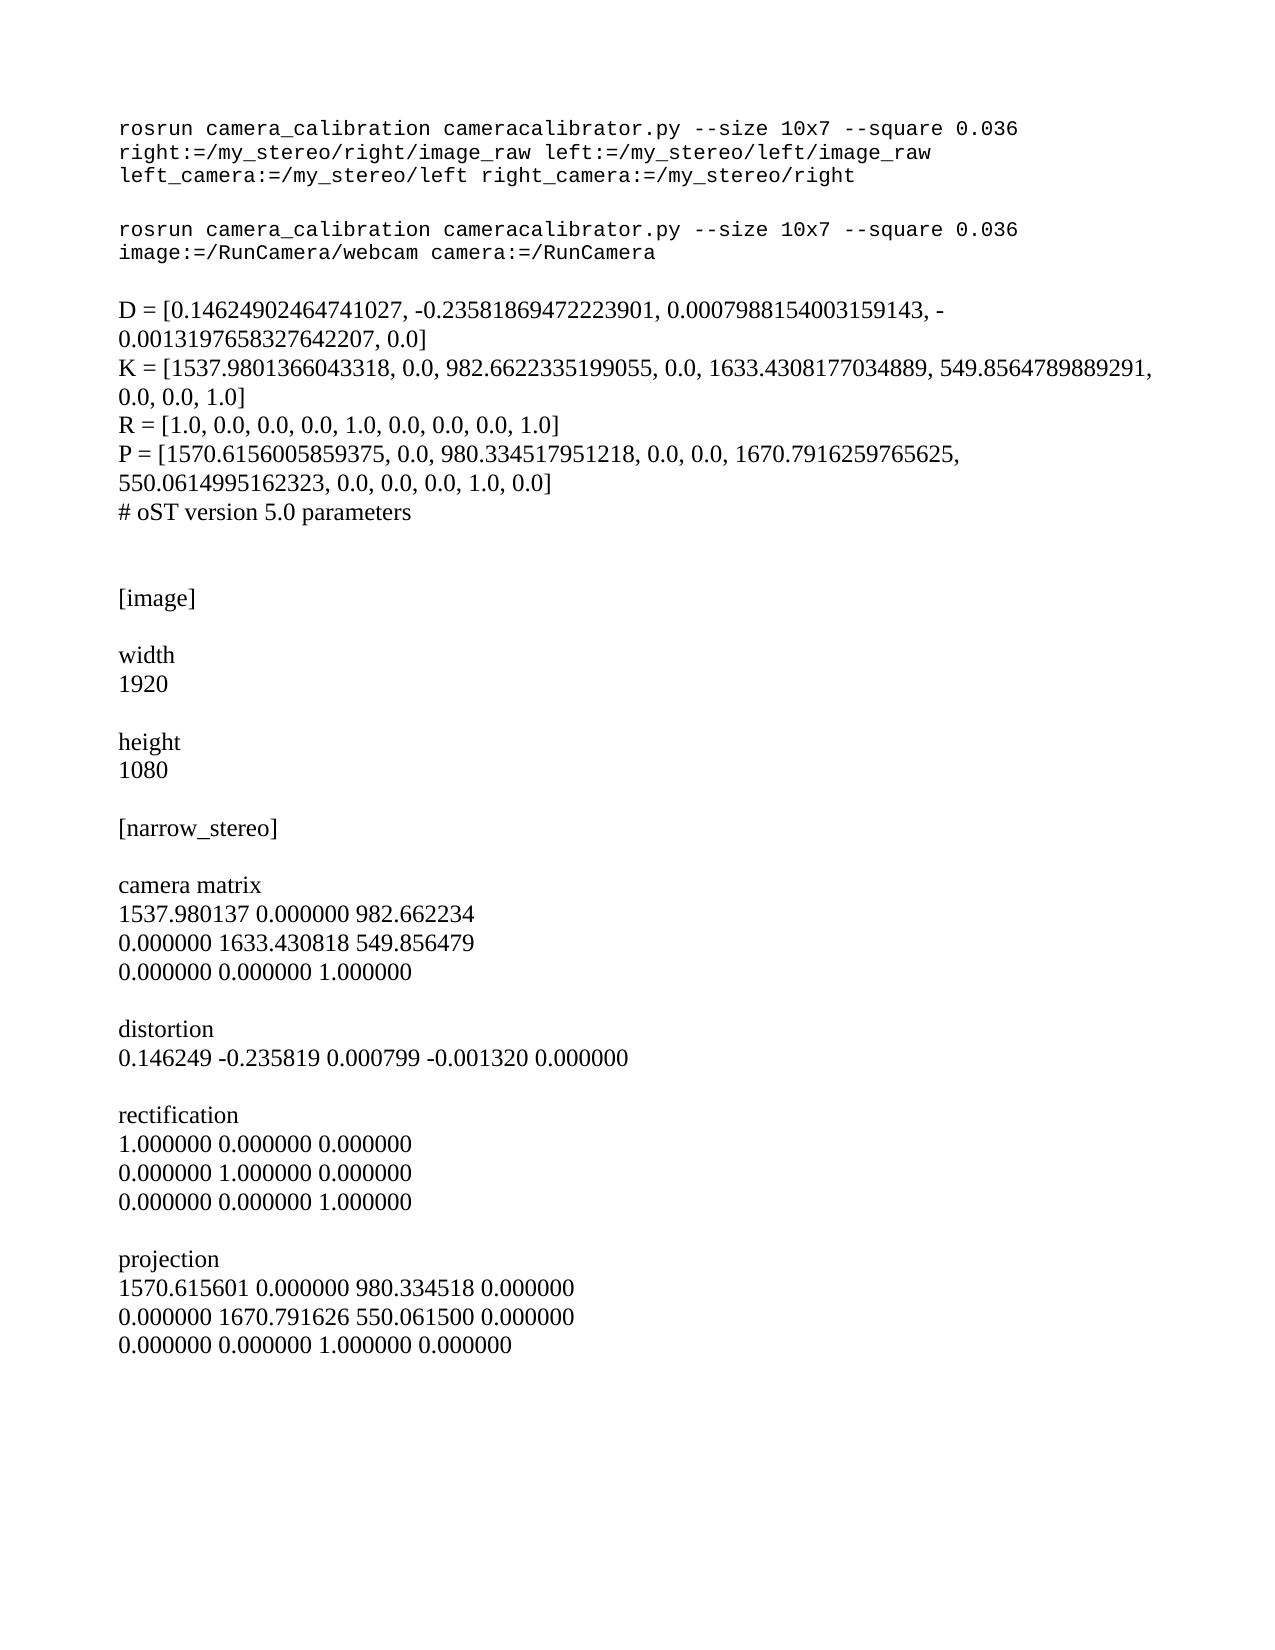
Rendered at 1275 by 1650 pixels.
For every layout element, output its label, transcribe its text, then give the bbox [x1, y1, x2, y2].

text 1537.980137 0.000000 982.662234 [118, 899, 1157, 928]
text 0.146249 -0.235819 0.000799 -0.001320 0.000000 [118, 1043, 1157, 1072]
text 0.000000 0.000000 1.000000 0.000000 [118, 1330, 1157, 1359]
text R = [1.0, 0.0, 0.0, 0.0, 1.0, 0.0, 0.0, 0.0, 1.0] [118, 410, 1157, 439]
text projection [118, 1244, 1157, 1273]
text 1.000000 0.000000 0.000000 [118, 1129, 1157, 1158]
text width [118, 640, 1157, 669]
text rectification [118, 1100, 1157, 1129]
text 1920 [118, 669, 1157, 698]
text distortion [118, 1014, 1157, 1043]
text camera matrix [118, 870, 1157, 899]
text rosrun camera_calibration cameracalibrator.py --size 10x7 --square 0.036 image:=/RunCamera/webcam camera:=/RunCamera [118, 218, 1157, 266]
text height [118, 727, 1157, 755]
text 0.000000 1.000000 0.000000 [118, 1158, 1157, 1187]
text 1080 [118, 755, 1157, 784]
text [narrow_stereo] [118, 813, 1157, 842]
text D = [0.14624902464741027, -0.23581869472223901, 0.0007988154003159143, -0.0013197658327642207, 0.0] [118, 295, 1157, 353]
text K = [1537.9801366043318, 0.0, 982.6622335199055, 0.0, 1633.4308177034889, 549.8564789889291, 0.0, 0.0, 1.0] [118, 353, 1157, 410]
text [image] [118, 583, 1157, 612]
text 0.000000 1670.791626 550.061500 0.000000 [118, 1302, 1157, 1330]
text # oST version 5.0 parameters [118, 497, 1157, 525]
text 0.000000 0.000000 1.000000 [118, 1187, 1157, 1215]
text 0.000000 1633.430818 549.856479 [118, 928, 1157, 957]
text P = [1570.6156005859375, 0.0, 980.334517951218, 0.0, 0.0, 1670.7916259765625, 550.0614995162323, 0.0, 0.0, 0.0, 1.0, 0.0] [118, 439, 1157, 497]
text 1570.615601 0.000000 980.334518 0.000000 [118, 1273, 1157, 1302]
text 0.000000 0.000000 1.000000 [118, 957, 1157, 985]
text rosrun camera_calibration cameracalibrator.py --size 10x7 --square 0.036 right:=/my_stereo/right/image_raw left:=/my_stereo/left/image_raw left_camera:=/my_stereo/left right_camera:=/my_stereo/right [118, 118, 1157, 189]
